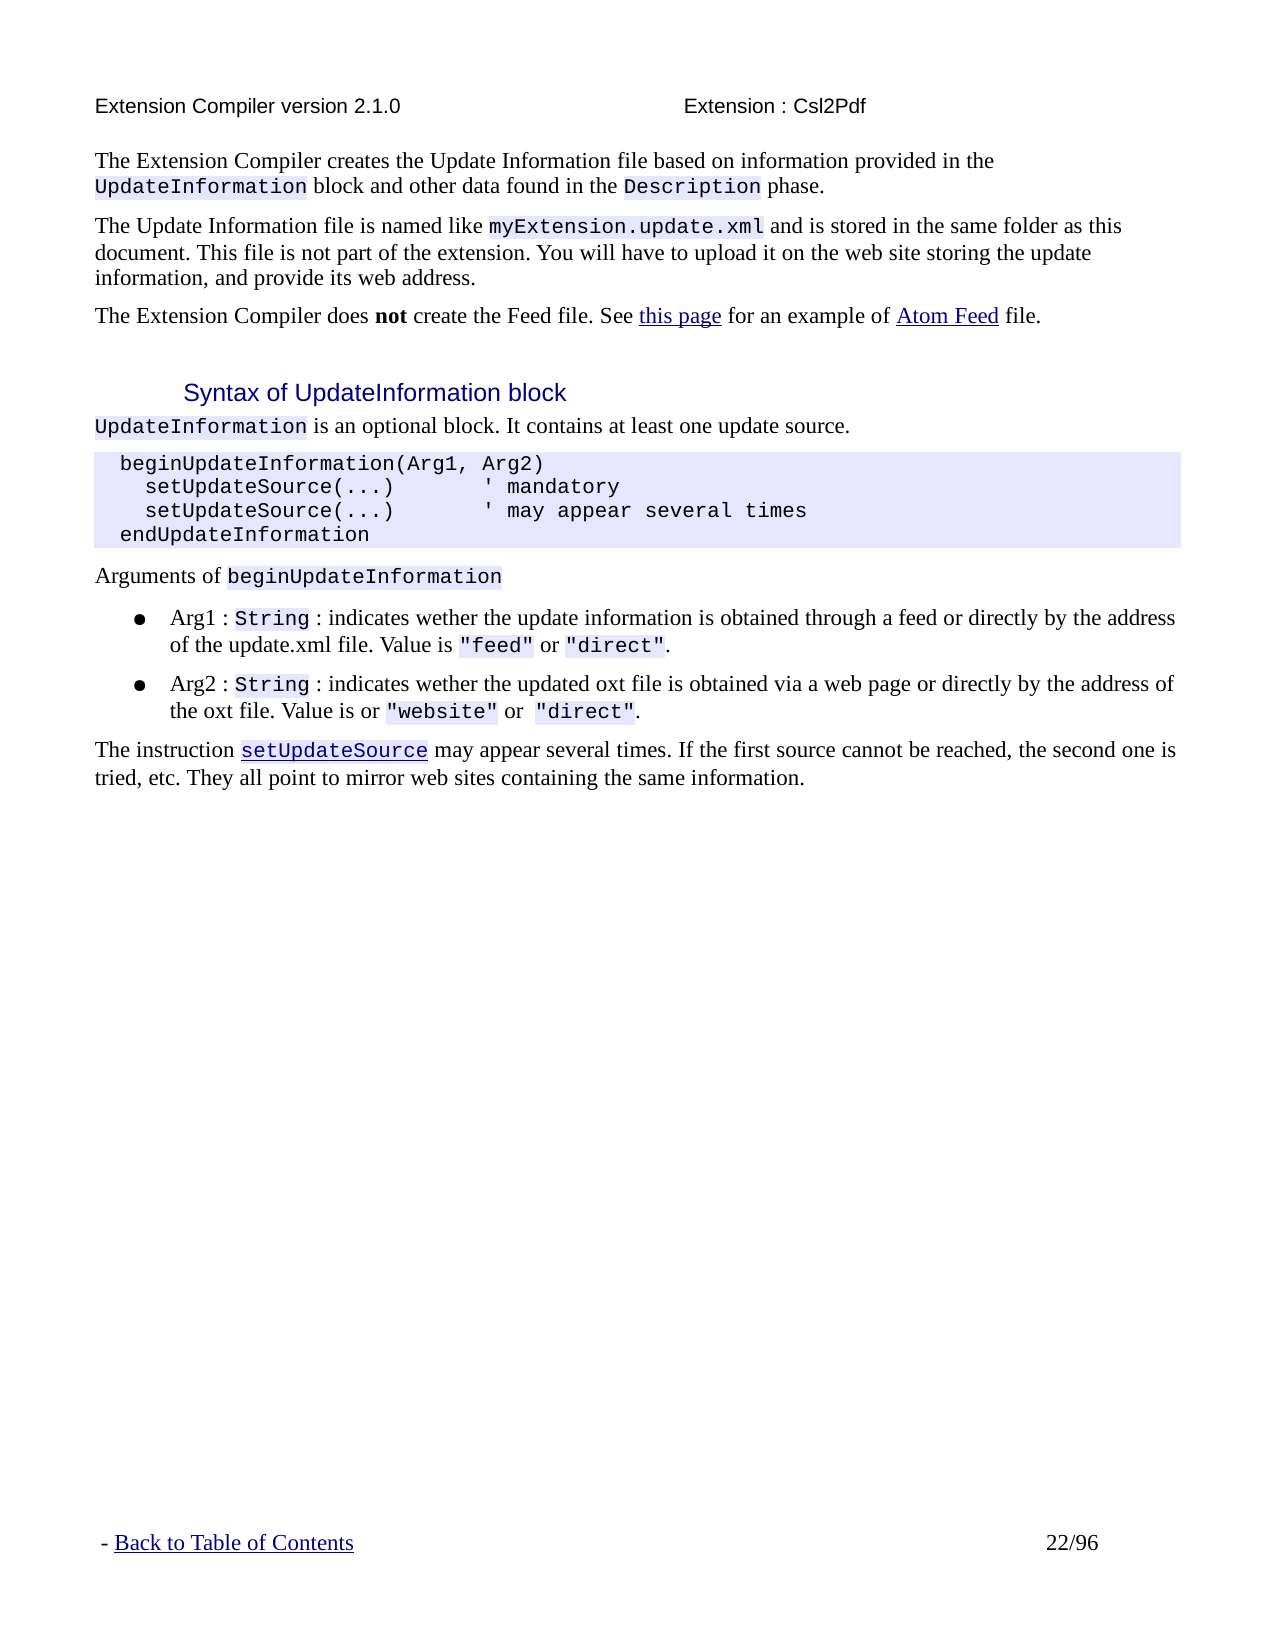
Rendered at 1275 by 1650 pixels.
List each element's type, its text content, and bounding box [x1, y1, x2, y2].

text Arguments of beginUpdateInformation [94, 563, 1181, 590]
list Arg2 : String : indicates wether the updated oxt file is obtained via a web page or directly by the address of the oxt file. Value is or "website" or "direct". [132, 671, 1181, 725]
text setUpdateSource(...) ' mandatory [94, 476, 1181, 500]
text The Extension Compiler does not create the Feed file. See this page for an example of Atom Feed file. [94, 303, 1181, 328]
text The Extension Compiler creates the Update Information file based on information provided in the UpdateInformation block and other data found in the Description phase. [94, 147, 1181, 200]
subtitle Syntax of UpdateInformation block [183, 379, 1181, 407]
text beginUpdateInformation(Arg1, Arg2) [94, 452, 1181, 476]
list Arg1 : String : indicates wether the update information is obtained through a feed or directly by the address of the update.xml file. Value is "feed" or "direct". [132, 604, 1181, 658]
text endUpdateInformation [94, 524, 1181, 548]
text setUpdateSource(...) ' may appear several times [94, 500, 1181, 524]
text The Update Information file is named like myExtension.update.xml and is stored in the same folder as this document. This file is not part of the extension. You will have to upload it on the web site storing the update information, and provide its web address. [94, 212, 1181, 291]
text The instruction setUpdateSource may appear several times. If the first source cannot be reached, the second one is tried, etc. They all point to mirror web sites containing the same information. [94, 737, 1181, 790]
text UpdateInformation is an optional block. It contains at least one update source. [94, 413, 1181, 440]
